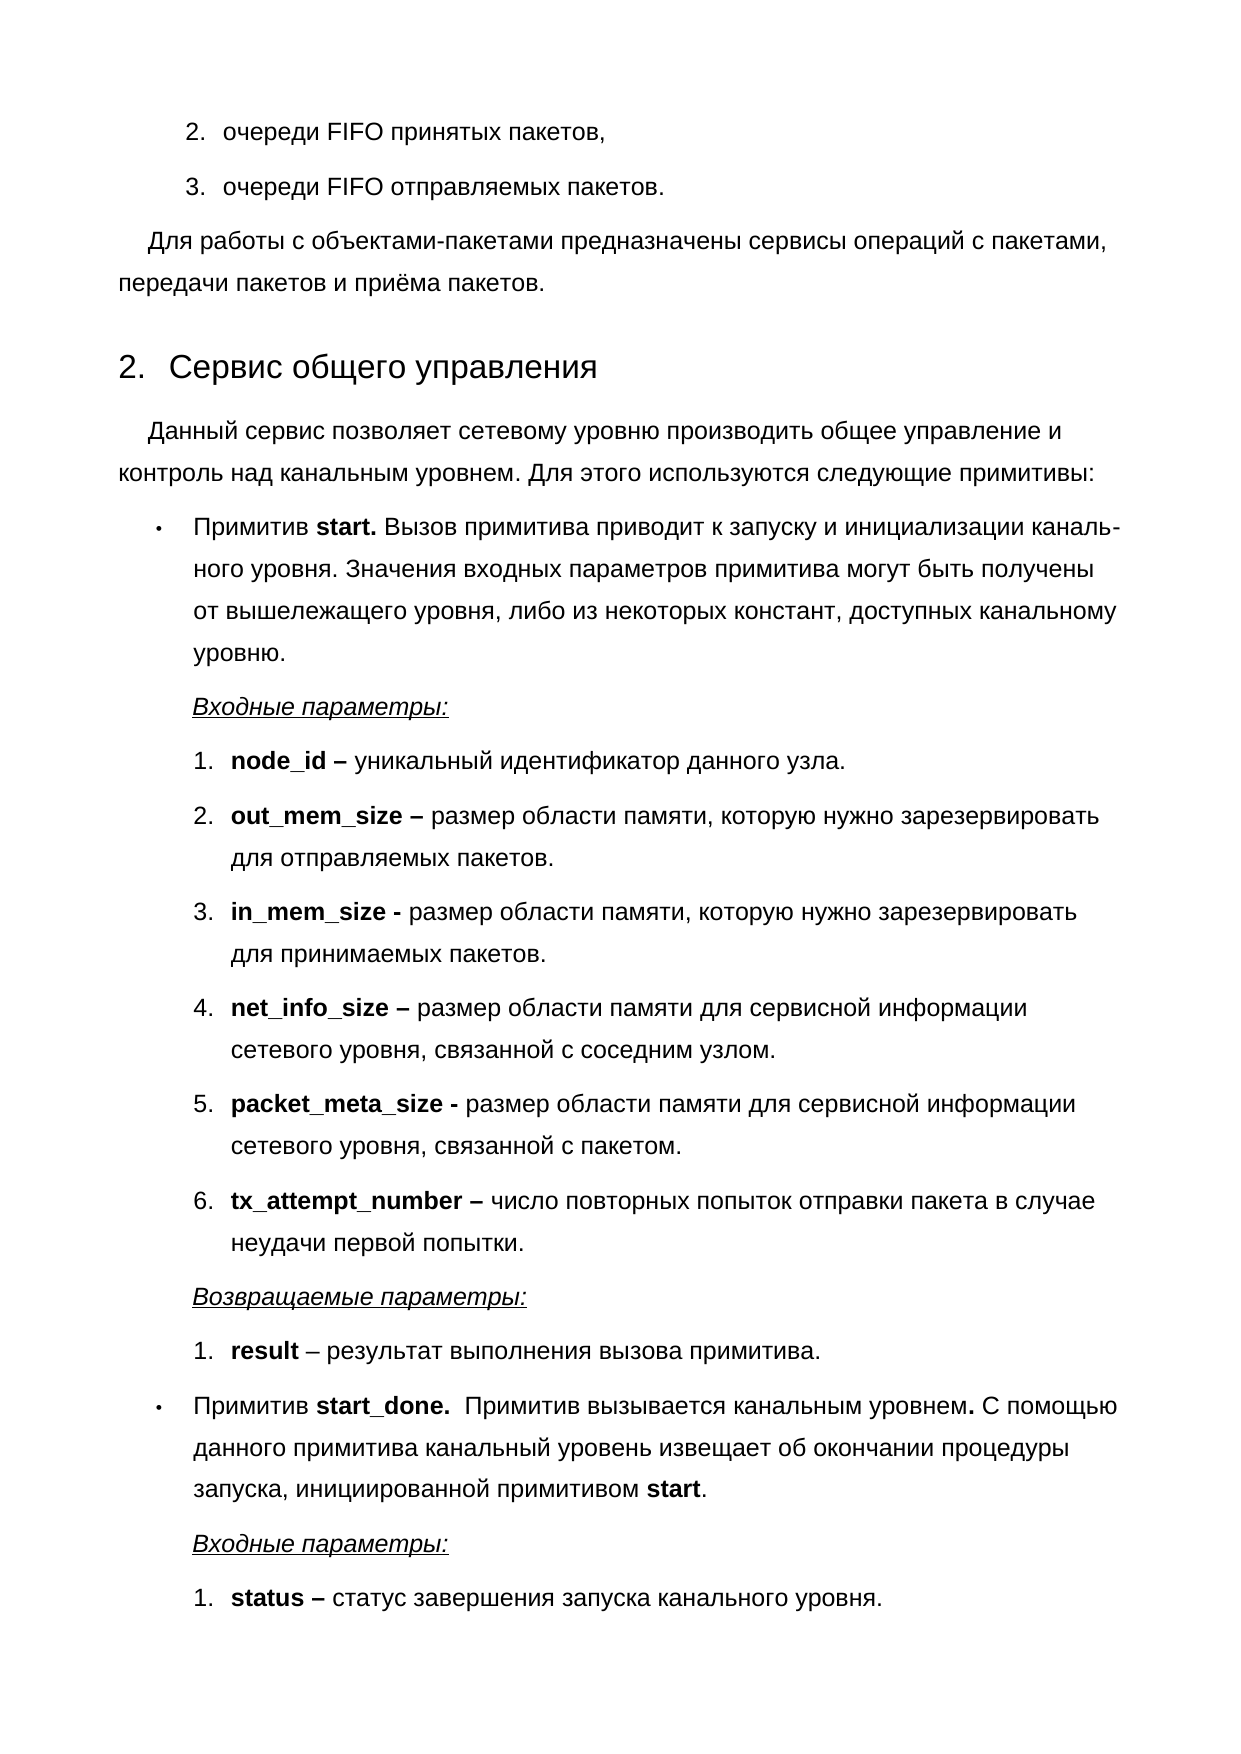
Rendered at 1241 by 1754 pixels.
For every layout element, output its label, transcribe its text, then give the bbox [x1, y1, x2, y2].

list status – статус завершения запуска канального уровня. [193, 1584, 1122, 1612]
list очереди FIFO принятых пакетов, [156, 118, 1122, 146]
list result – результат выполнения вызова примитива. [193, 1337, 1122, 1365]
text Для работы с объектами-пакетами предназначены сервисы операций с пакетами, передачи пакетов и приёма пакетов. [118, 227, 1122, 297]
list packet_meta_size - размер области памяти для сервисной информации сетевого уровня, связанной с пакетом. [193, 1090, 1122, 1160]
list node_id – уникальный идентификатор данного узла. [193, 747, 1122, 775]
list out_mem_size – размер области памяти, которую нужно зарезервировать для отправляемых пакетов. [193, 802, 1122, 871]
list in_mem_size - размер области памяти, которую нужно зарезервировать для принимаемых пакетов. [193, 898, 1122, 968]
list net_info_size – размер области памяти для сервисной информации сетевого уровня, связанной с соседним узлом. [193, 994, 1122, 1064]
list Примитив start_done. Примитив вызывается канальным уровнем. С помощью данного примитива канальный уровень извещает об окончании процедуры запуска, инициированной примитивом start. [156, 1392, 1122, 1503]
list очереди FIFO отправляемых пакетов. [156, 172, 1122, 200]
text Данный сервис позволяет сетевому уровню производить общее управление и контроль над канальным уровнем. Для этого используются следующие примитивы: [118, 417, 1122, 486]
text Возвращаемые параметры: [118, 1283, 1122, 1311]
subtitle Сервис общего управления [118, 348, 1122, 385]
text Входные параметры: [118, 1530, 1122, 1558]
list Примитив start. Вызов примитива приводит к запуску и инициализации каналь­ного уровня. Значения входных параметров примитива могут быть получены от вышележащего уровня, либо из некоторых констант, доступных канальному уровню. [156, 513, 1122, 666]
list tx_attempt_number – число повторных попыток отправки пакета в случае неудачи первой попытки. [193, 1187, 1122, 1256]
text Входные параметры: [118, 693, 1122, 721]
